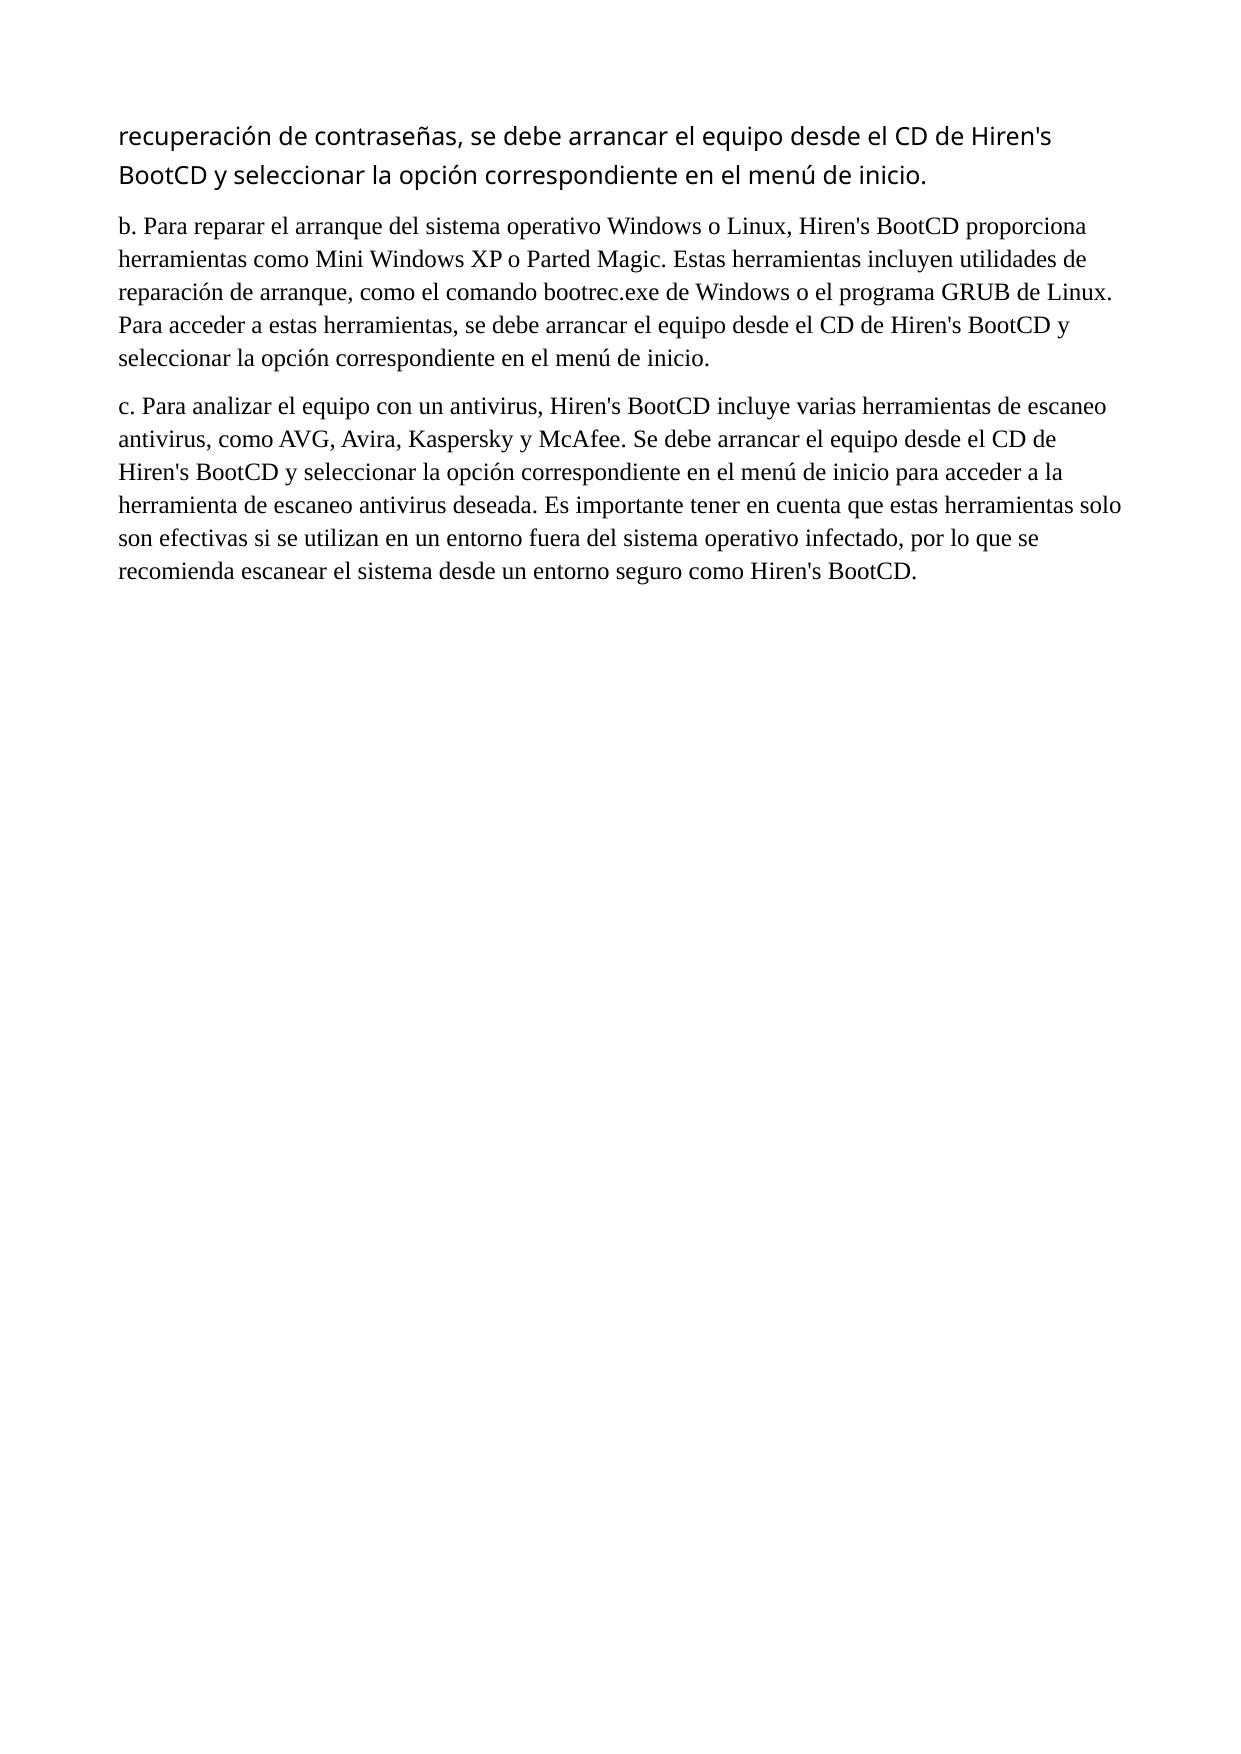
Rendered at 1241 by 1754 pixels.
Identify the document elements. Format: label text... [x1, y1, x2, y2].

text b. Para reparar el arranque del sistema operativo Windows o Linux, Hiren's BootCD proporciona herramientas como Mini Windows XP o Parted Magic. Estas herramientas incluyen utilidades de reparación de arranque, como el comando bootrec.exe de Windows o el programa GRUB de Linux. Para acceder a estas herramientas, se debe arrancar el equipo desde el CD de Hiren's BootCD y seleccionar la opción correspondiente en el menú de inicio. [118, 211, 1122, 372]
text c. Para analizar el equipo con un antivirus, Hiren's BootCD incluye varias herramientas de escaneo antivirus, como AVG, Avira, Kaspersky y McAfee. Se debe arrancar el equipo desde el CD de Hiren's BootCD y seleccionar la opción correspondiente en el menú de inicio para acceder a la herramienta de escaneo antivirus deseada. Es importante tener en cuenta que estas herramientas solo son efectivas si se utilizan en un entorno fuera del sistema operativo infectado, por lo que se recomienda escanear el sistema desde un entorno seguro como Hiren's BootCD. [118, 391, 1122, 584]
text recuperación de contraseñas, se debe arrancar el equipo desde el CD de Hiren's BootCD y seleccionar la opción correspondiente en el menú de inicio. [118, 118, 1122, 191]
